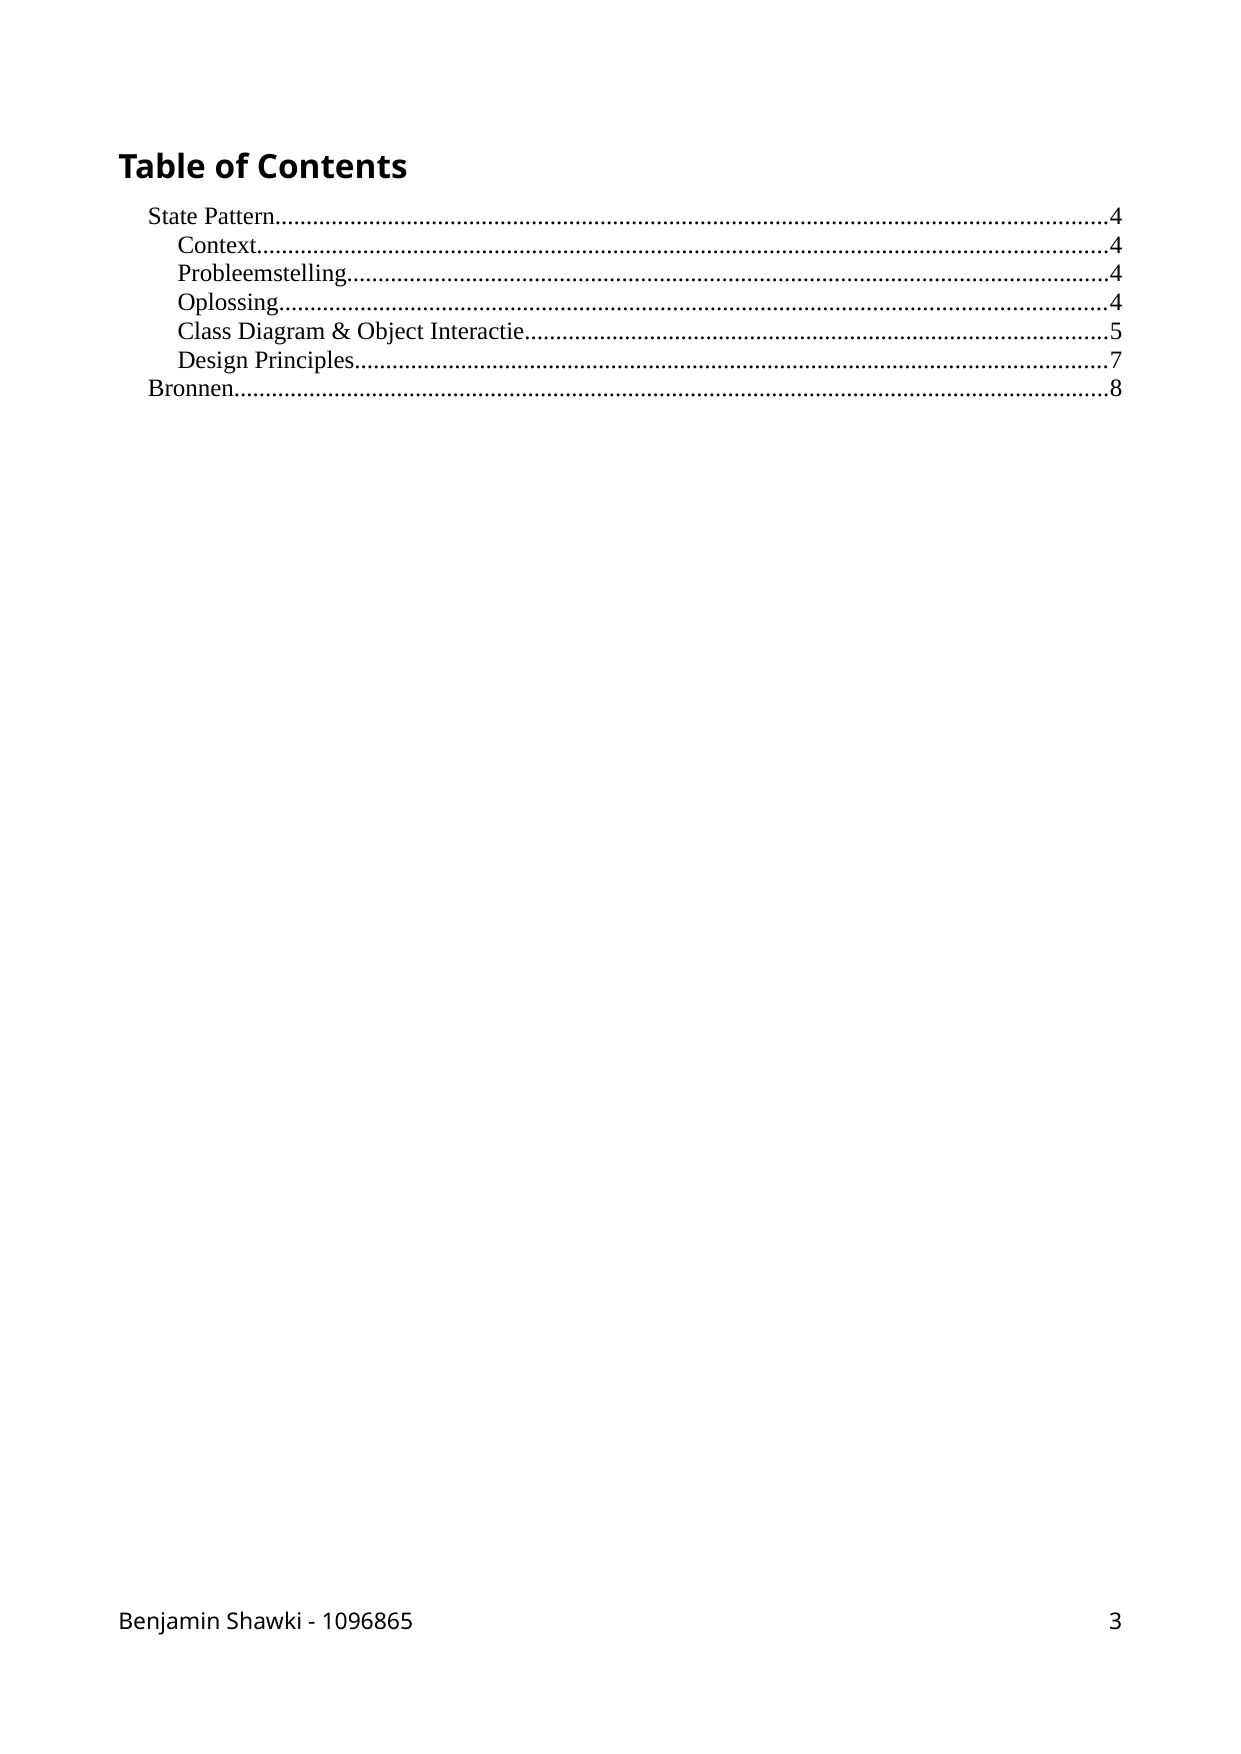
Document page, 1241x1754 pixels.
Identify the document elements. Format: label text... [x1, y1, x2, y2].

text Class Diagram & Object Interactie 5 [177, 316, 1122, 345]
text Context 4 [177, 230, 1122, 258]
text State Pattern 4 [148, 201, 1122, 230]
subtitle Table of Contents [118, 143, 1122, 188]
text Design Principles 7 [177, 345, 1122, 373]
text Oplossing 4 [177, 287, 1122, 316]
text Probleemstelling 4 [177, 258, 1122, 287]
text Bronnen 8 [148, 373, 1122, 402]
